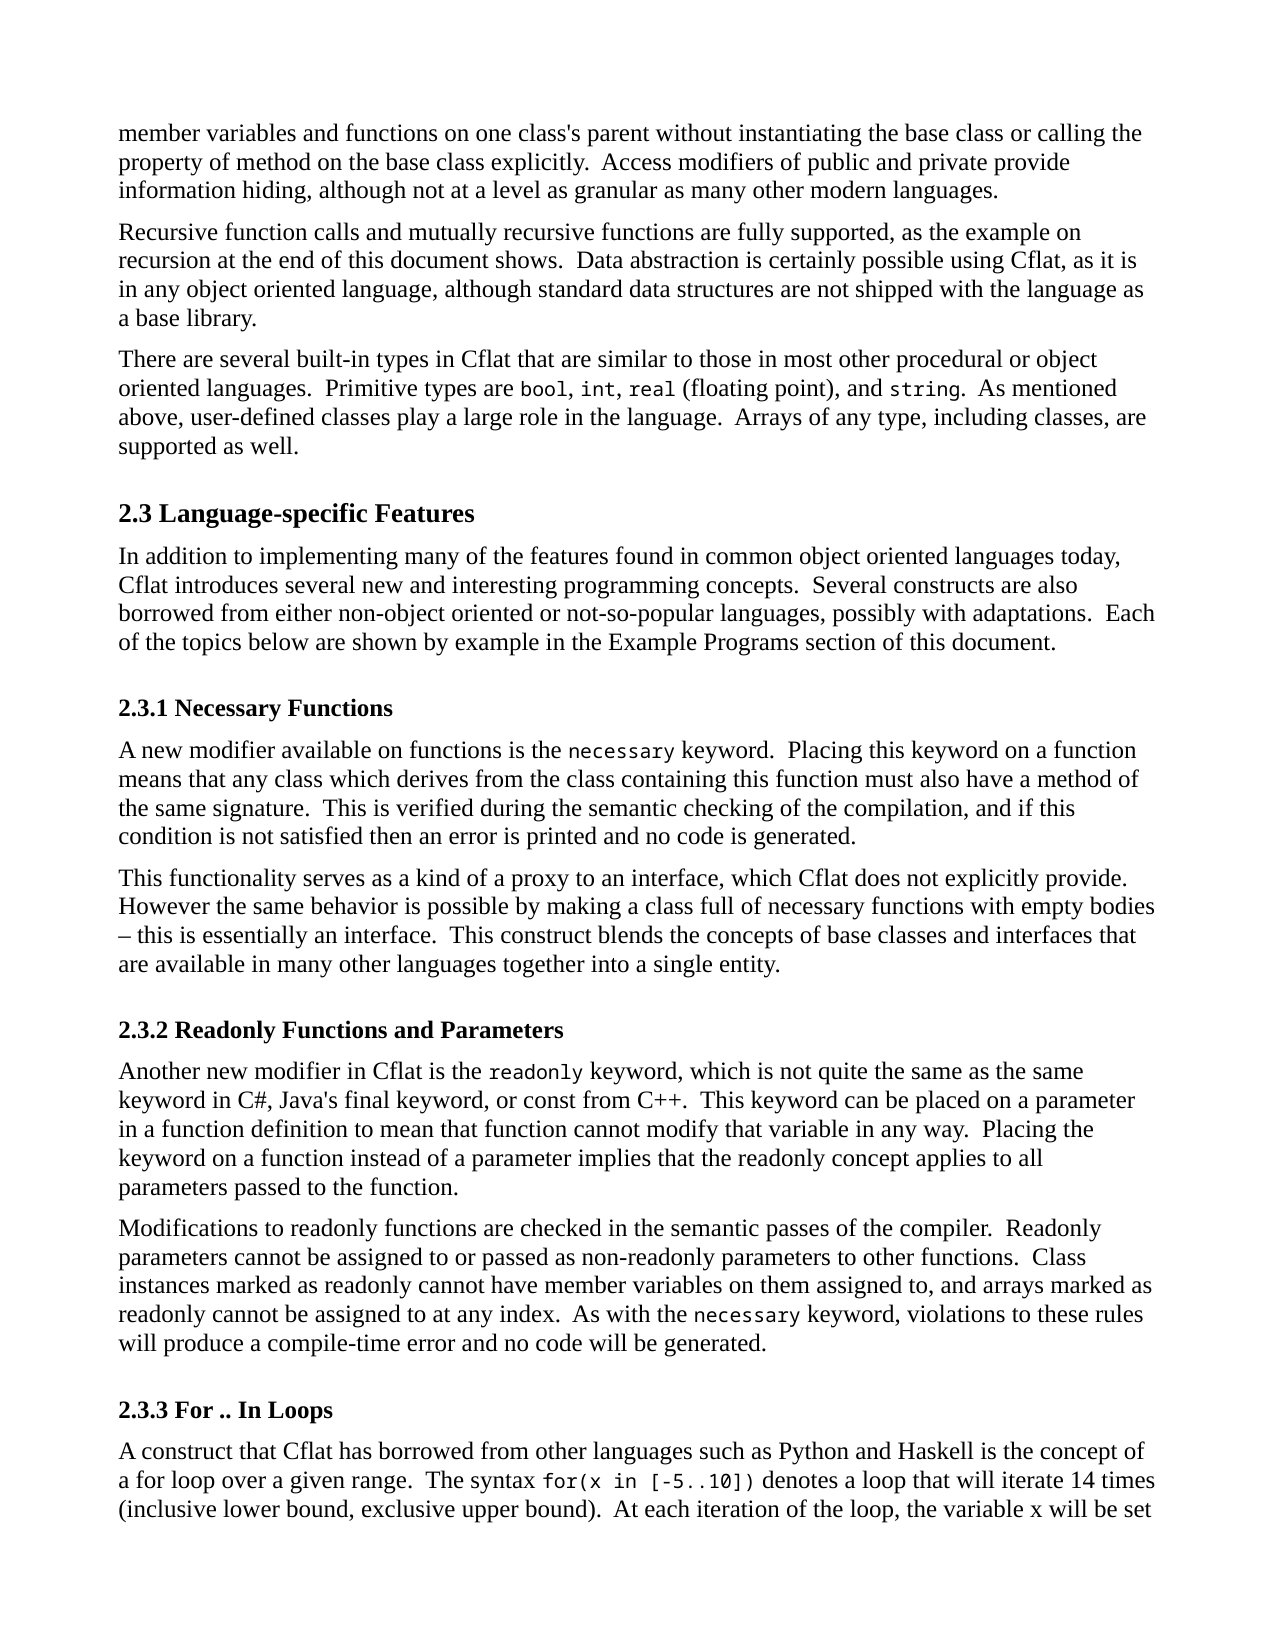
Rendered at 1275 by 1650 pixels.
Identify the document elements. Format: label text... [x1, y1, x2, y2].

text There are several built-in types in Cflat that are similar to those in most other procedural or object oriented languages. Primitive types are bool, int, real (floating point), and string. As mentioned above, user-defined classes play a large role in the language. Arrays of any type, including classes, are supported as well. [118, 344, 1157, 460]
text This functionality serves as a kind of a proxy to an interface, which Cflat does not explicitly provide. However the same behavior is possible by making a class full of necessary functions with empty bodies – this is essentially an interface. This construct blends the concepts of base classes and interfaces that are available in many other languages together into a single entity. [118, 863, 1157, 978]
subtitle 2.3.1 Necessary Functions [118, 693, 1157, 722]
subtitle 2.3 Language-specific Features [118, 497, 1157, 528]
text A new modifier available on functions is the necessary keyword. Placing this keyword on a function means that any class which derives from the class containing this function must also have a method of the same signature. This is verified during the semantic checking of the compilation, and if this condition is not satisfied then an error is printed and no code is generated. [118, 735, 1157, 850]
text member variables and functions on one class's parent without instantiating the base class or calling the property of method on the base class explicitly. Access modifiers of public and private provide information hiding, although not at a level as granular as many other modern languages. [118, 118, 1157, 204]
text Another new modifier in Cflat is the readonly keyword, which is not quite the same as the same keyword in C#, Java's final keyword, or const from C++. This keyword can be placed on a parameter in a function definition to mean that function cannot modify that variable in any way. Placing the keyword on a function instead of a parameter implies that the readonly concept applies to all parameters passed to the function. [118, 1056, 1157, 1201]
text Modifications to readonly functions are checked in the semantic passes of the compiler. Readonly parameters cannot be assigned to or passed as non-readonly parameters to other functions. Class instances marked as readonly cannot have member variables on them assigned to, and arrays marked as readonly cannot be assigned to at any index. As with the necessary keyword, violations to these rules will produce a compile-time error and no code will be generated. [118, 1213, 1157, 1357]
text A construct that Cflat has borrowed from other languages such as Python and Haskell is the concept of a for loop over a given range. The syntax for(x in [-5..10]) denotes a loop that will iterate 14 times (inclusive lower bound, exclusive upper bound). At each iteration of the loop, the variable x will be set [118, 1436, 1157, 1523]
text Recursive function calls and mutually recursive functions are fully supported, as the example on recursion at the end of this document shows. Data abstraction is certainly possible using Cflat, as it is in any object oriented language, although standard data structures are not shipped with the language as a base library. [118, 217, 1157, 332]
text In addition to implementing many of the features found in common object oriented languages today, Cflat introduces several new and interesting programming concepts. Several constructs are also borrowed from either non-object oriented or not-so-popular languages, possibly with adaptations. Each of the topics below are shown by example in the Example Programs section of this document. [118, 541, 1157, 656]
subtitle 2.3.3 For .. In Loops [118, 1395, 1157, 1423]
subtitle 2.3.2 Readonly Functions and Parameters [118, 1015, 1157, 1044]
